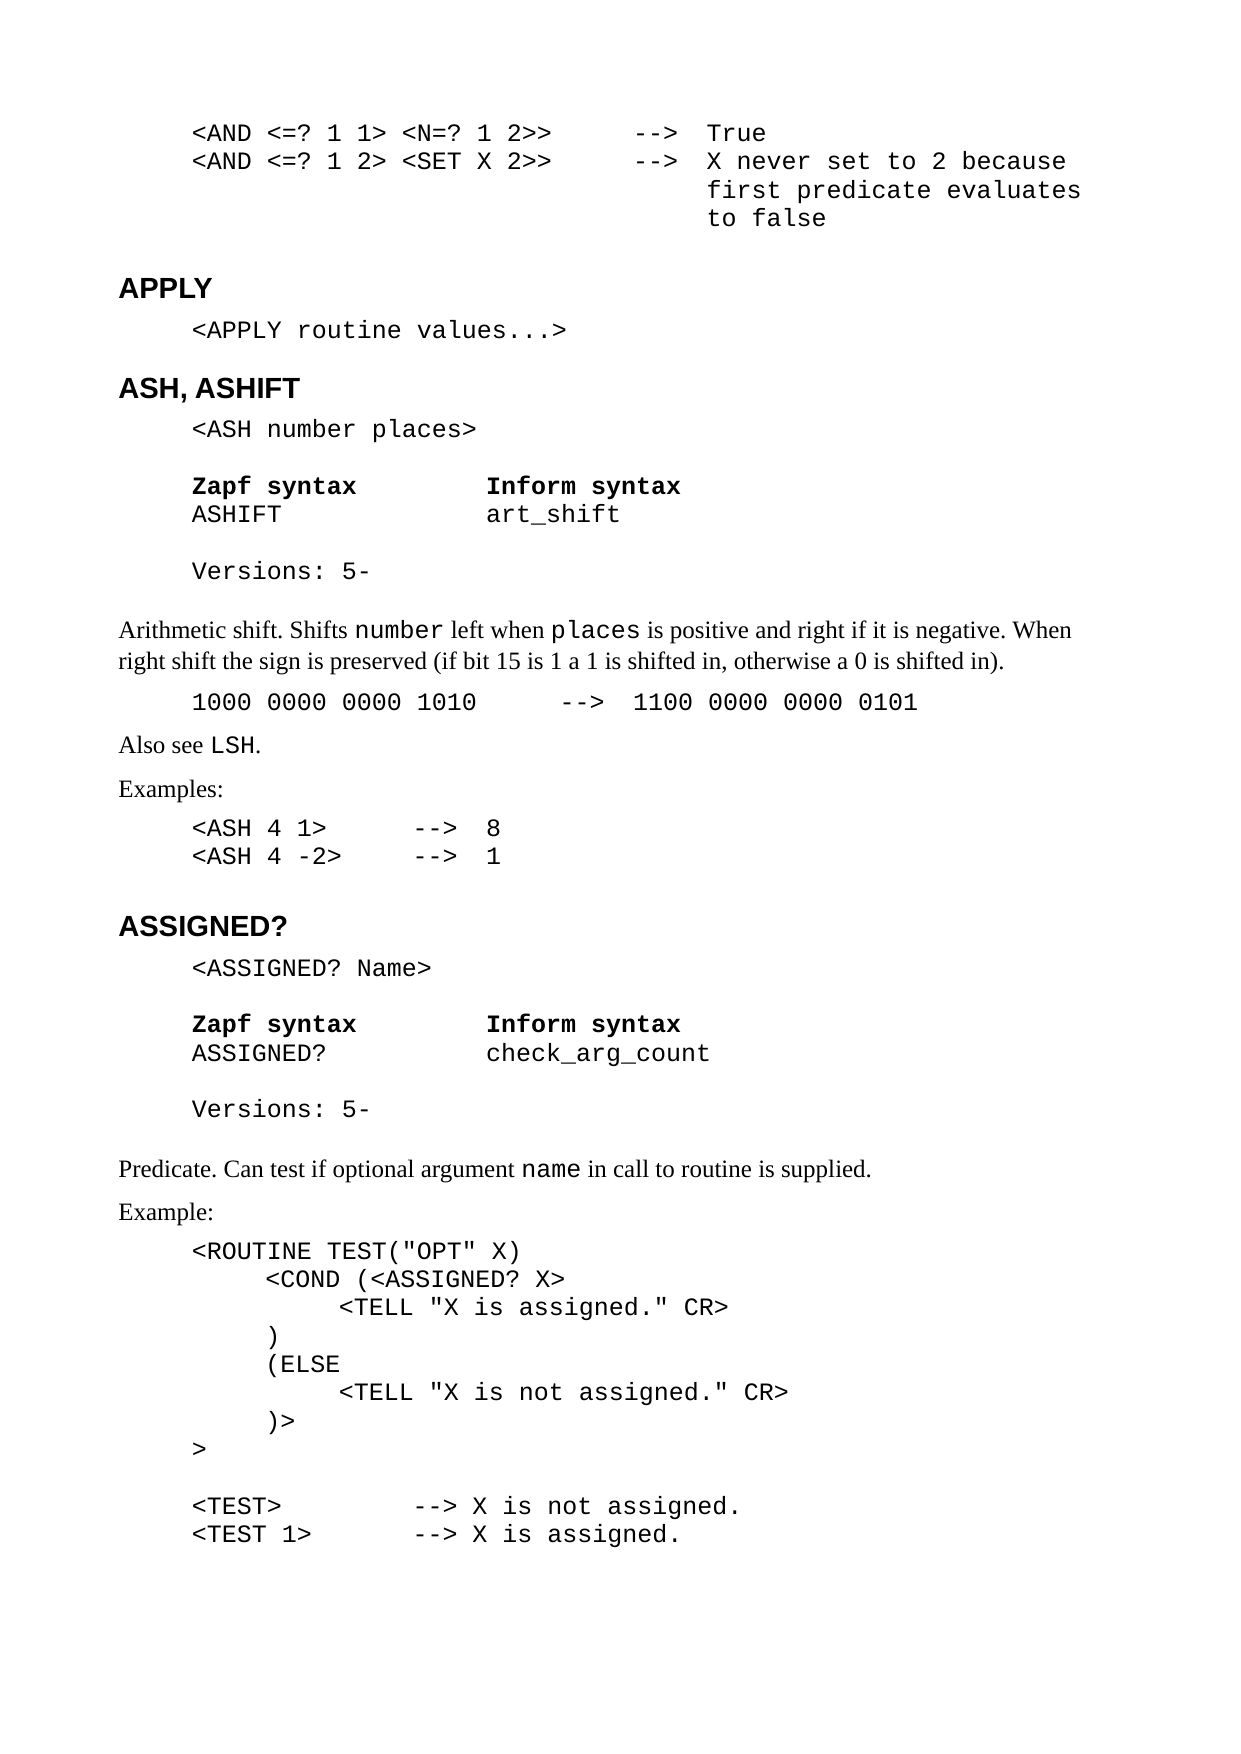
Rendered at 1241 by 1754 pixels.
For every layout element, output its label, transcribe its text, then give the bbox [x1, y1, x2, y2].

text <ASSIGNED? Name> [192, 955, 1122, 984]
text ) [192, 1323, 1122, 1352]
text Versions: 5- [118, 558, 1122, 587]
text <TELL "X is assigned." CR> [192, 1295, 1122, 1323]
text Versions: 5- [192, 1097, 1122, 1125]
text <ROUTINE TEST("OPT" X) [192, 1238, 1122, 1267]
text Predicate. Can test if optional argument name in call to routine is supplied. [118, 1154, 1122, 1184]
text <TEST 1> --> X is assigned. [192, 1522, 1122, 1550]
subtitle APPLY [118, 271, 1122, 305]
text (ELSE [192, 1352, 1122, 1380]
text )> [192, 1408, 1122, 1437]
subtitle ASH, ASHIFT [118, 371, 1122, 404]
text Example: [118, 1197, 1122, 1226]
text > [192, 1437, 1122, 1465]
text Examples: [118, 774, 1122, 803]
text <ASH 4 1> --> 8 <ASH 4 -2> --> 1 [118, 815, 1122, 872]
text <ASH number places> [192, 417, 1122, 445]
subtitle ASSIGNED? [118, 909, 1122, 943]
text <AND <=? 1 1> <N=? 1 2>> --> True <AND <=? 1 2> <SET X 2>> --> X never set to 2 because first predicate evaluates to false [118, 118, 1122, 234]
text ASHIFT art_shift [192, 502, 1122, 530]
text Arithmetic shift. Shifts number left when places is positive and right if it is negative. When right shift the sign is preserved (if bit 15 is 1 a 1 is shifted in, otherwise a 0 is shifted in). [118, 615, 1122, 675]
text 1000 0000 0000 1010 --> 1100 0000 0000 0101 [118, 687, 1122, 718]
text Also see LSH. [118, 731, 1122, 761]
text Zapf syntax Inform syntax [192, 1012, 1122, 1040]
text ASSIGNED? check_arg_count [192, 1040, 1122, 1069]
text <COND (<ASSIGNED? X> [192, 1267, 1122, 1295]
text Zapf syntax Inform syntax [192, 473, 1122, 502]
text <TEST> --> X is not assigned. [192, 1493, 1122, 1522]
text <TELL "X is not assigned." CR> [192, 1380, 1122, 1408]
text <APPLY routine values...> [192, 317, 1122, 346]
